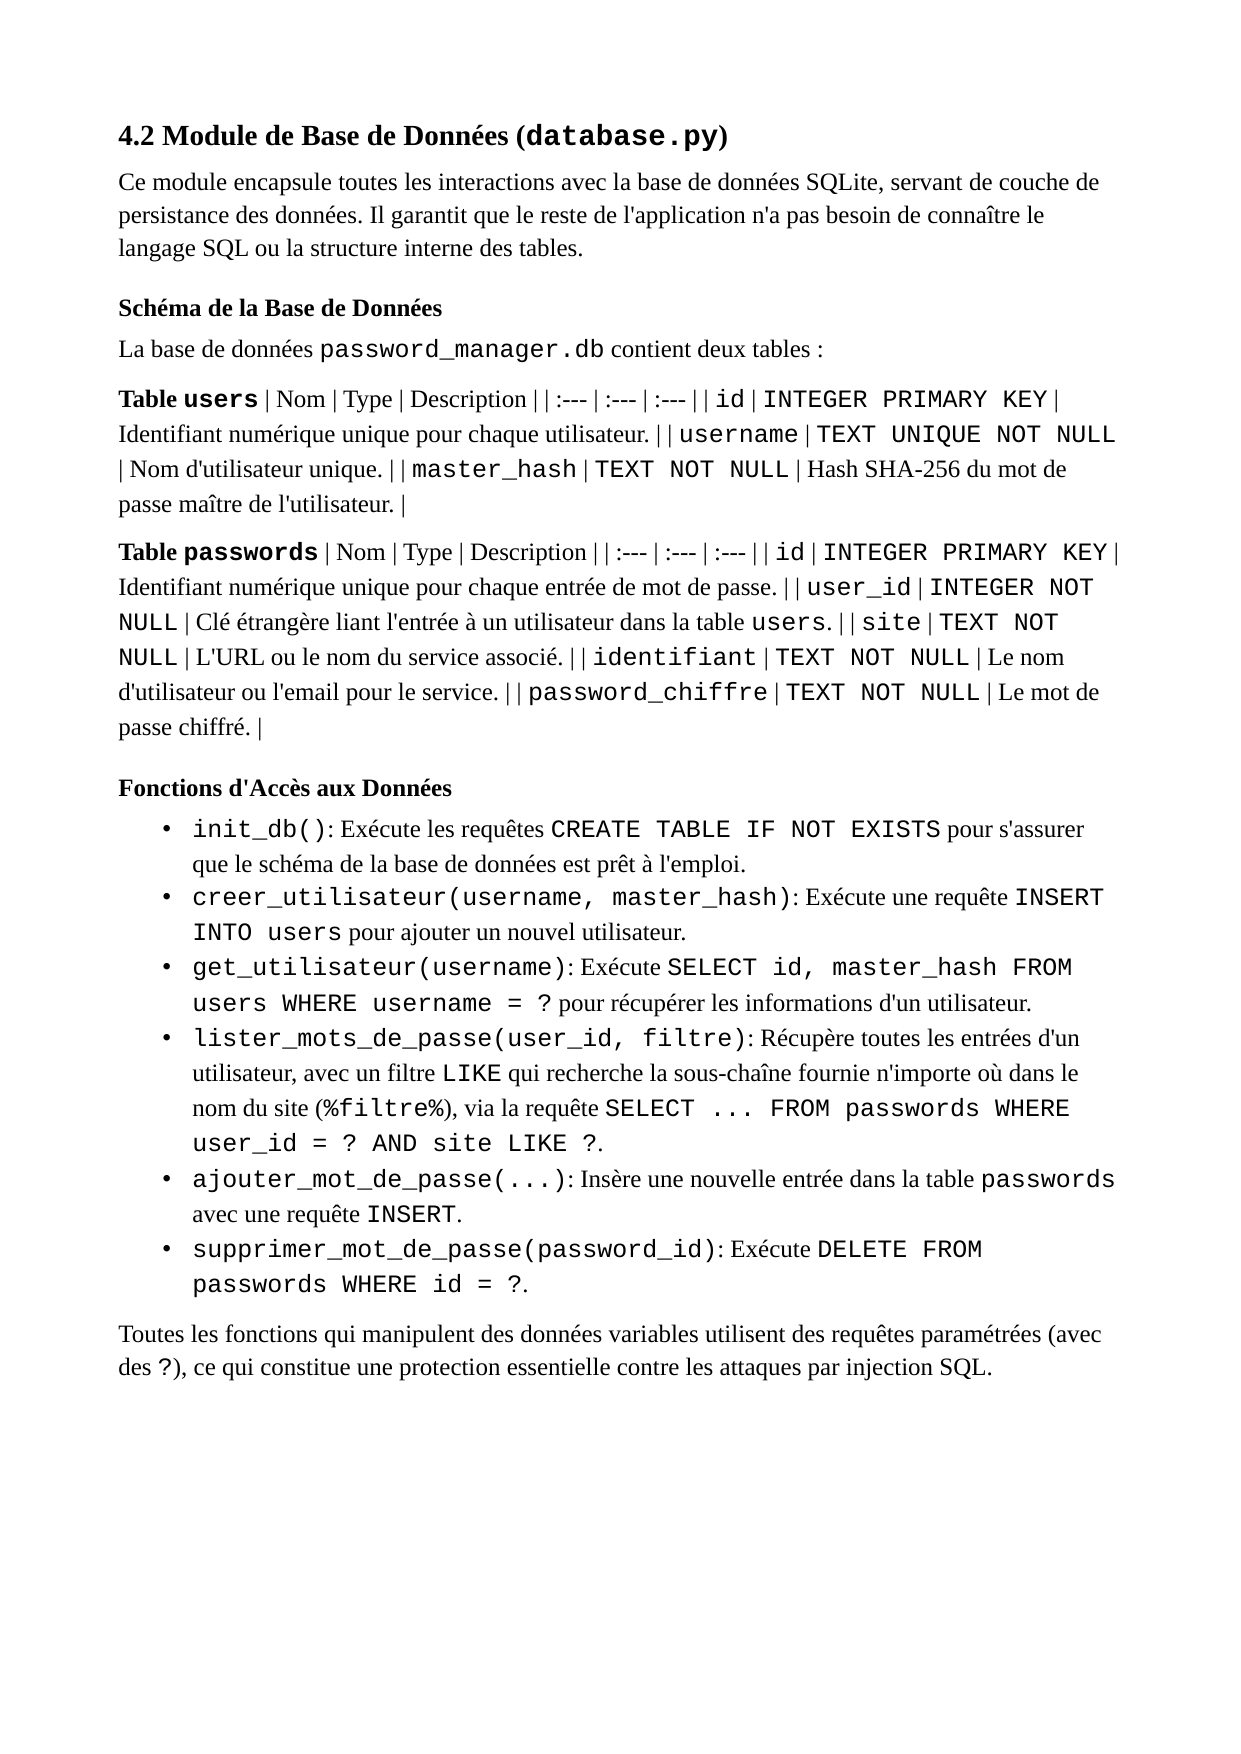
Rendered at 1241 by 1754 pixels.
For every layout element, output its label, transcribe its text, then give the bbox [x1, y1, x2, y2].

list supprimer_mot_de_passe(password_id): Exécute DELETE FROM passwords WHERE id = ?. [162, 1234, 1122, 1300]
subtitle Fonctions d'Accès aux Données [118, 773, 1122, 801]
list get_utilisateur(username): Exécute SELECT id, master_hash FROM users WHERE username = ? pour récupérer les informations d'un utilisateur. [162, 952, 1122, 1018]
text La base de données password_manager.db contient deux tables : [118, 334, 1122, 365]
text Table users | Nom | Type | Description | | :--- | :--- | :--- | | id | INTEGER PRIMARY KEY | Identifiant numérique unique pour chaque utilisateur. | | username | TEXT UNIQUE NOT NULL | Nom d'utilisateur unique. | | master_hash | TEXT NOT NULL | Hash SHA-256 du mot de passe maître de l'utilisateur. | [118, 384, 1122, 518]
subtitle 4.2 Module de Base de Données (database.py) [118, 118, 1122, 154]
list creer_utilisateur(username, master_hash): Exécute une requête INSERT INTO users pour ajouter un nouvel utilisateur. [162, 882, 1122, 948]
text Ce module encapsule toutes les interactions avec la base de données SQLite, servant de couche de persistance des données. Il garantit que le reste de l'application n'a pas besoin de connaître le langage SQL ou la structure interne des tables. [118, 167, 1122, 261]
text Table passwords | Nom | Type | Description | | :--- | :--- | :--- | | id | INTEGER PRIMARY KEY | Identifiant numérique unique pour chaque entrée de mot de passe. | | user_id | INTEGER NOT NULL | Clé étrangère liant l'entrée à un utilisateur dans la table users. | | site | TEXT NOT NULL | L'URL ou le nom du service associé. | | identifiant | TEXT NOT NULL | Le nom d'utilisateur ou l'email pour le service. | | password_chiffre | TEXT NOT NULL | Le mot de passe chiffré. | [118, 537, 1122, 741]
list init_db(): Exécute les requêtes CREATE TABLE IF NOT EXISTS pour s'assurer que le schéma de la base de données est prêt à l'emploi. [162, 814, 1122, 878]
list ajouter_mot_de_passe(...): Insère une nouvelle entrée dans la table passwords avec une requête INSERT. [162, 1164, 1122, 1230]
subtitle Schéma de la Base de Données [118, 293, 1122, 322]
list lister_mots_de_passe(user_id, filtre): Récupère toutes les entrées d'un utilisateur, avec un filtre LIKE qui recherche la sous-chaîne fournie n'importe où dans le nom du site (%filtre%), via la requête SELECT ... FROM passwords WHERE user_id = ? AND site LIKE ?. [162, 1023, 1122, 1159]
text Toutes les fonctions qui manipulent des données variables utilisent des requêtes paramétrées (avec des ?), ce qui constitue une protection essentielle contre les attaques par injection SQL. [118, 1319, 1122, 1383]
